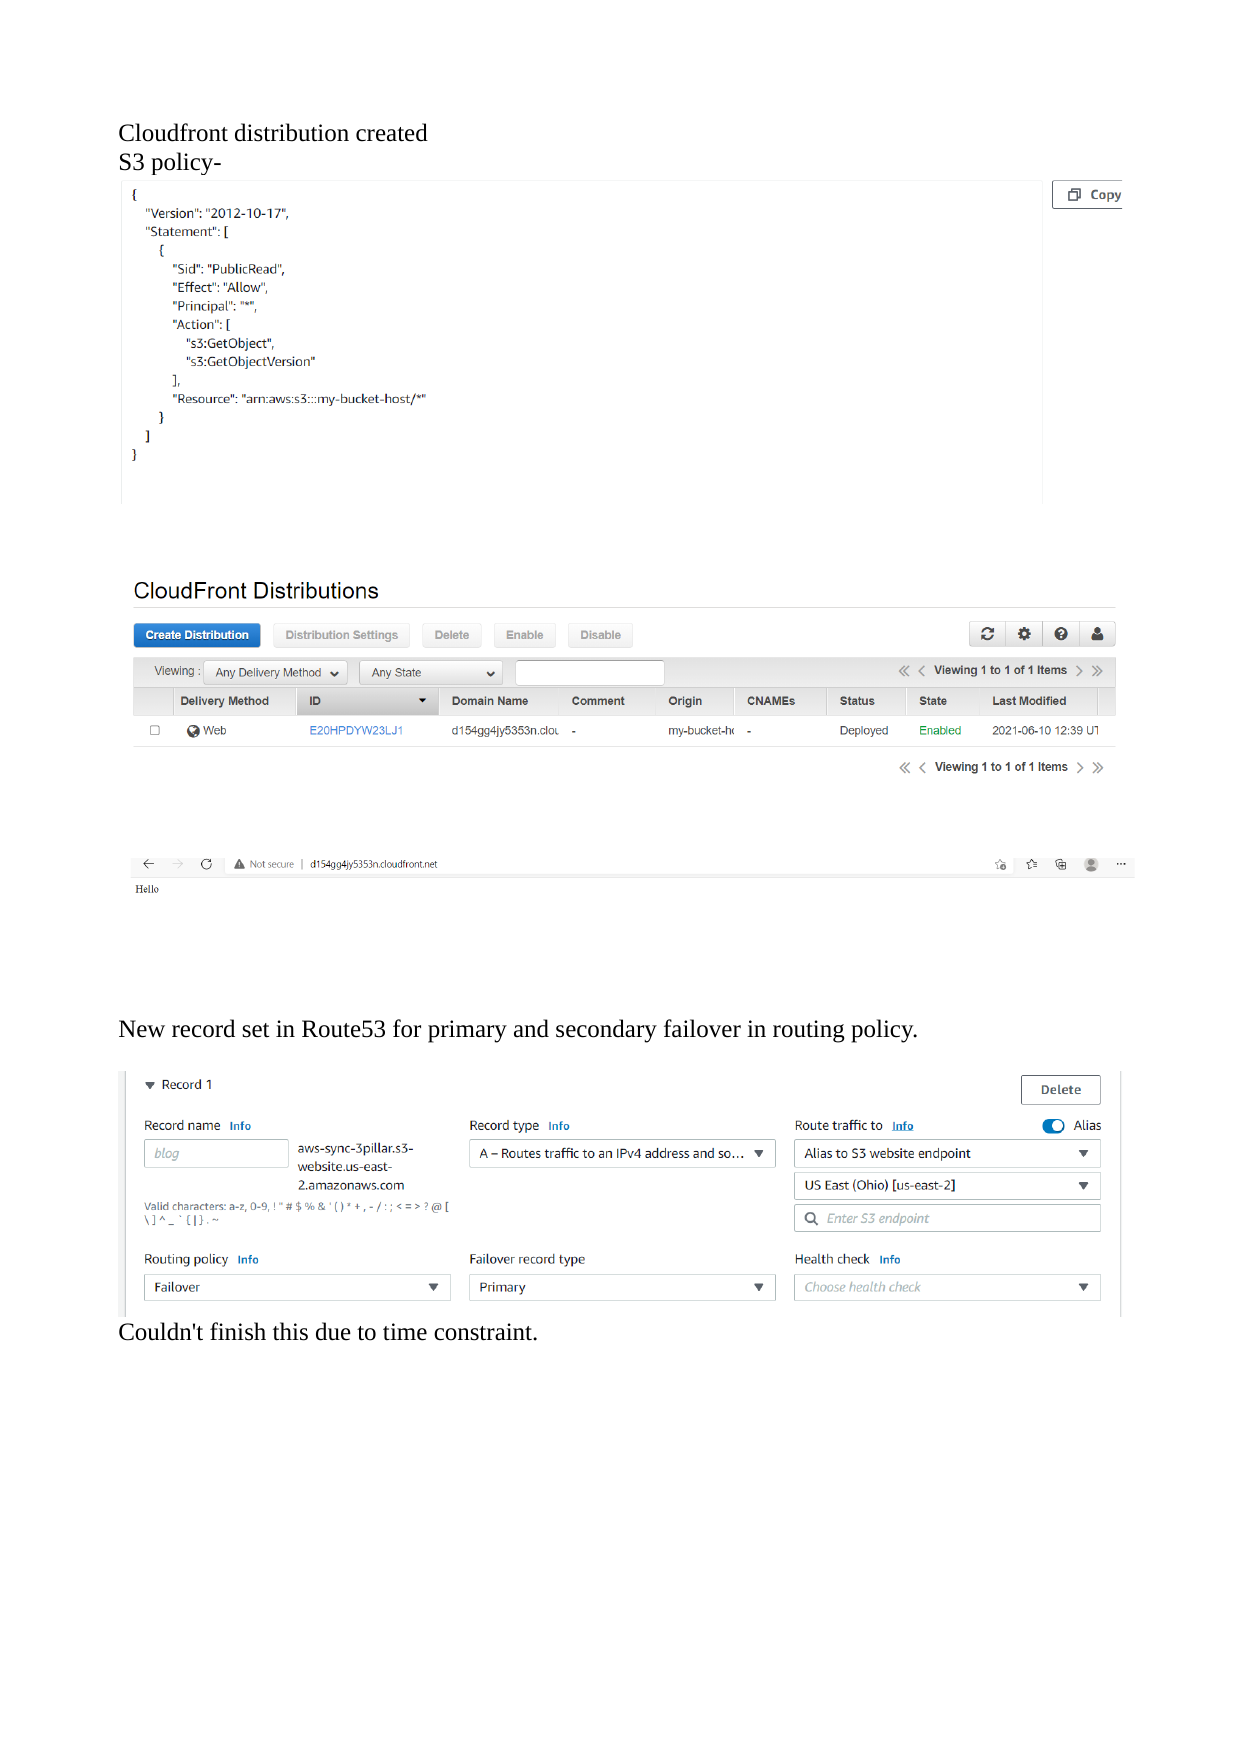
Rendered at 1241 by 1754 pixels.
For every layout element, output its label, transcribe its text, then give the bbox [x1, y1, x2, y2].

picture [118, 1071, 1123, 1317]
picture [118, 175, 1123, 504]
text Couldn't finish this due to time constraint. [118, 1317, 1122, 1345]
text New record set in Route53 for primary and secondary failover in routing policy. [118, 1014, 1122, 1043]
text S3 policy- [118, 147, 1122, 175]
picture [118, 576, 1123, 804]
text Cloudfront distribution created [118, 118, 1122, 147]
picture [130, 858, 1135, 986]
